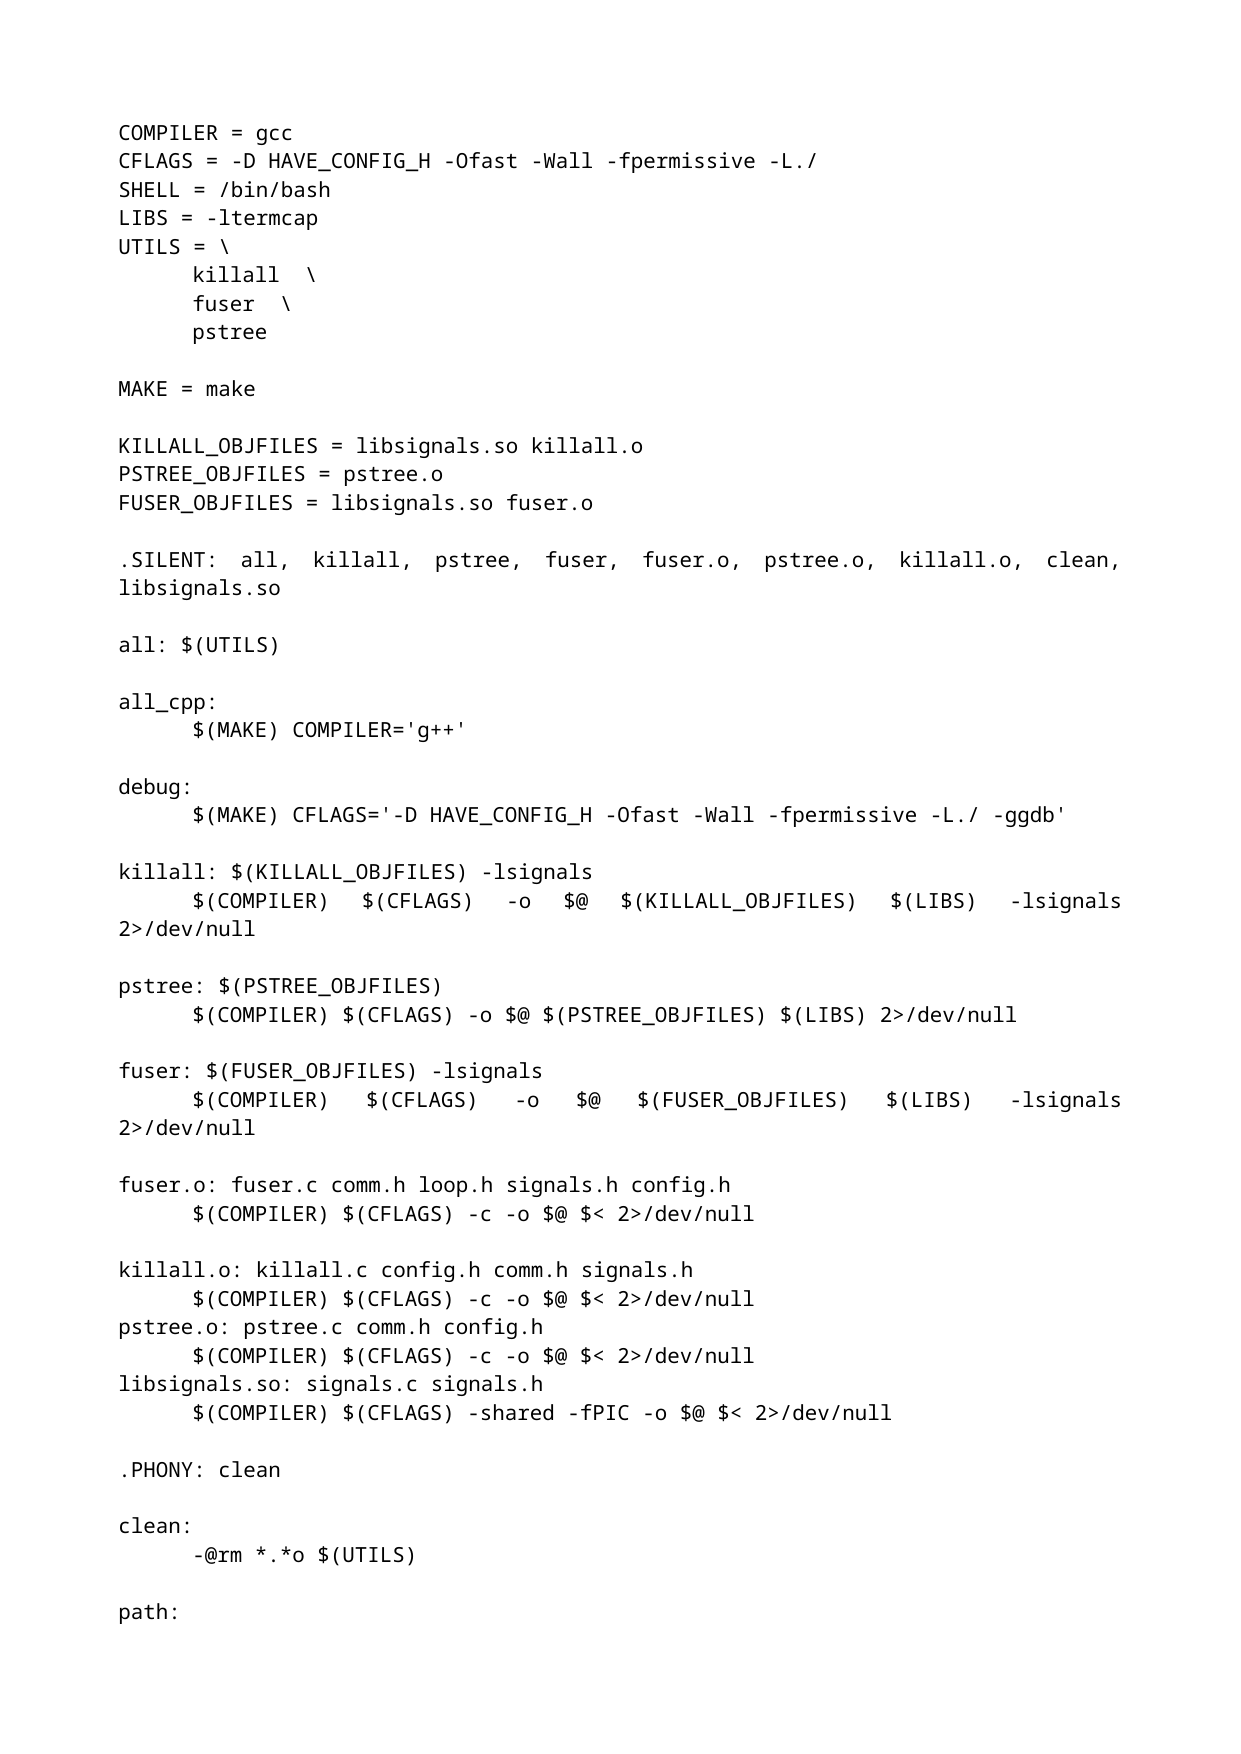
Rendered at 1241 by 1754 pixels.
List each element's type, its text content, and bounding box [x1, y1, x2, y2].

text .SILENT: all, killall, pstree, fuser, fuser.o, pstree.o, killall.o, clean, libsignals.so [118, 545, 1122, 602]
text $(COMPILER) $(CFLAGS) -o $@ $(FUSER_OBJFILES) $(LIBS) -lsignals 2>/dev/null [118, 1085, 1122, 1142]
text UTILS = \ [118, 232, 1122, 260]
text COMPILER = gcc [118, 118, 1122, 147]
text MAKE = make [118, 374, 1122, 402]
text -@rm *.*o $(UTILS) [118, 1540, 1122, 1568]
text $(COMPILER) $(CFLAGS) -c -o $@ $< 2>/dev/null [118, 1341, 1122, 1369]
text killall.o: killall.c config.h comm.h signals.h [118, 1256, 1122, 1284]
text $(MAKE) COMPILER='g++' [118, 715, 1122, 744]
text debug: [118, 772, 1122, 801]
text SHELL = /bin/bash [118, 175, 1122, 203]
text clean: [118, 1512, 1122, 1540]
text fuser \ [118, 289, 1122, 317]
text KILLALL_OBJFILES = libsignals.so killall.o [118, 431, 1122, 459]
text $(COMPILER) $(CFLAGS) -o $@ $(PSTREE_OBJFILES) $(LIBS) 2>/dev/null [118, 1000, 1122, 1028]
text $(COMPILER) $(CFLAGS) -o $@ $(KILLALL_OBJFILES) $(LIBS) -lsignals 2>/dev/null [118, 886, 1122, 943]
text $(COMPILER) $(CFLAGS) -c -o $@ $< 2>/dev/null [118, 1199, 1122, 1227]
text libsignals.so: signals.c signals.h [118, 1369, 1122, 1398]
text all_cpp: [118, 687, 1122, 715]
text LIBS = -ltermcap [118, 203, 1122, 232]
text fuser: $(FUSER_OBJFILES) -lsignals [118, 1057, 1122, 1085]
text fuser.o: fuser.c comm.h loop.h signals.h config.h [118, 1170, 1122, 1199]
text CFLAGS = -D HAVE_CONFIG_H -Ofast -Wall -fpermissive -L./ [118, 147, 1122, 175]
text $(COMPILER) $(CFLAGS) -c -o $@ $< 2>/dev/null [118, 1284, 1122, 1312]
text $(MAKE) CFLAGS='-D HAVE_CONFIG_H -Ofast -Wall -fpermissive -L./ -ggdb' [118, 801, 1122, 829]
text pstree: $(PSTREE_OBJFILES) [118, 971, 1122, 1000]
text killall: $(KILLALL_OBJFILES) -lsignals [118, 857, 1122, 886]
text path: [118, 1597, 1122, 1625]
text .PHONY: clean [118, 1455, 1122, 1483]
text all: $(UTILS) [118, 630, 1122, 658]
text pstree [118, 317, 1122, 346]
text FUSER_OBJFILES = libsignals.so fuser.o [118, 488, 1122, 516]
text $(COMPILER) $(CFLAGS) -shared -fPIC -o $@ $< 2>/dev/null [118, 1398, 1122, 1426]
text pstree.o: pstree.c comm.h config.h [118, 1312, 1122, 1341]
text killall \ [118, 260, 1122, 289]
text PSTREE_OBJFILES = pstree.o [118, 459, 1122, 488]
